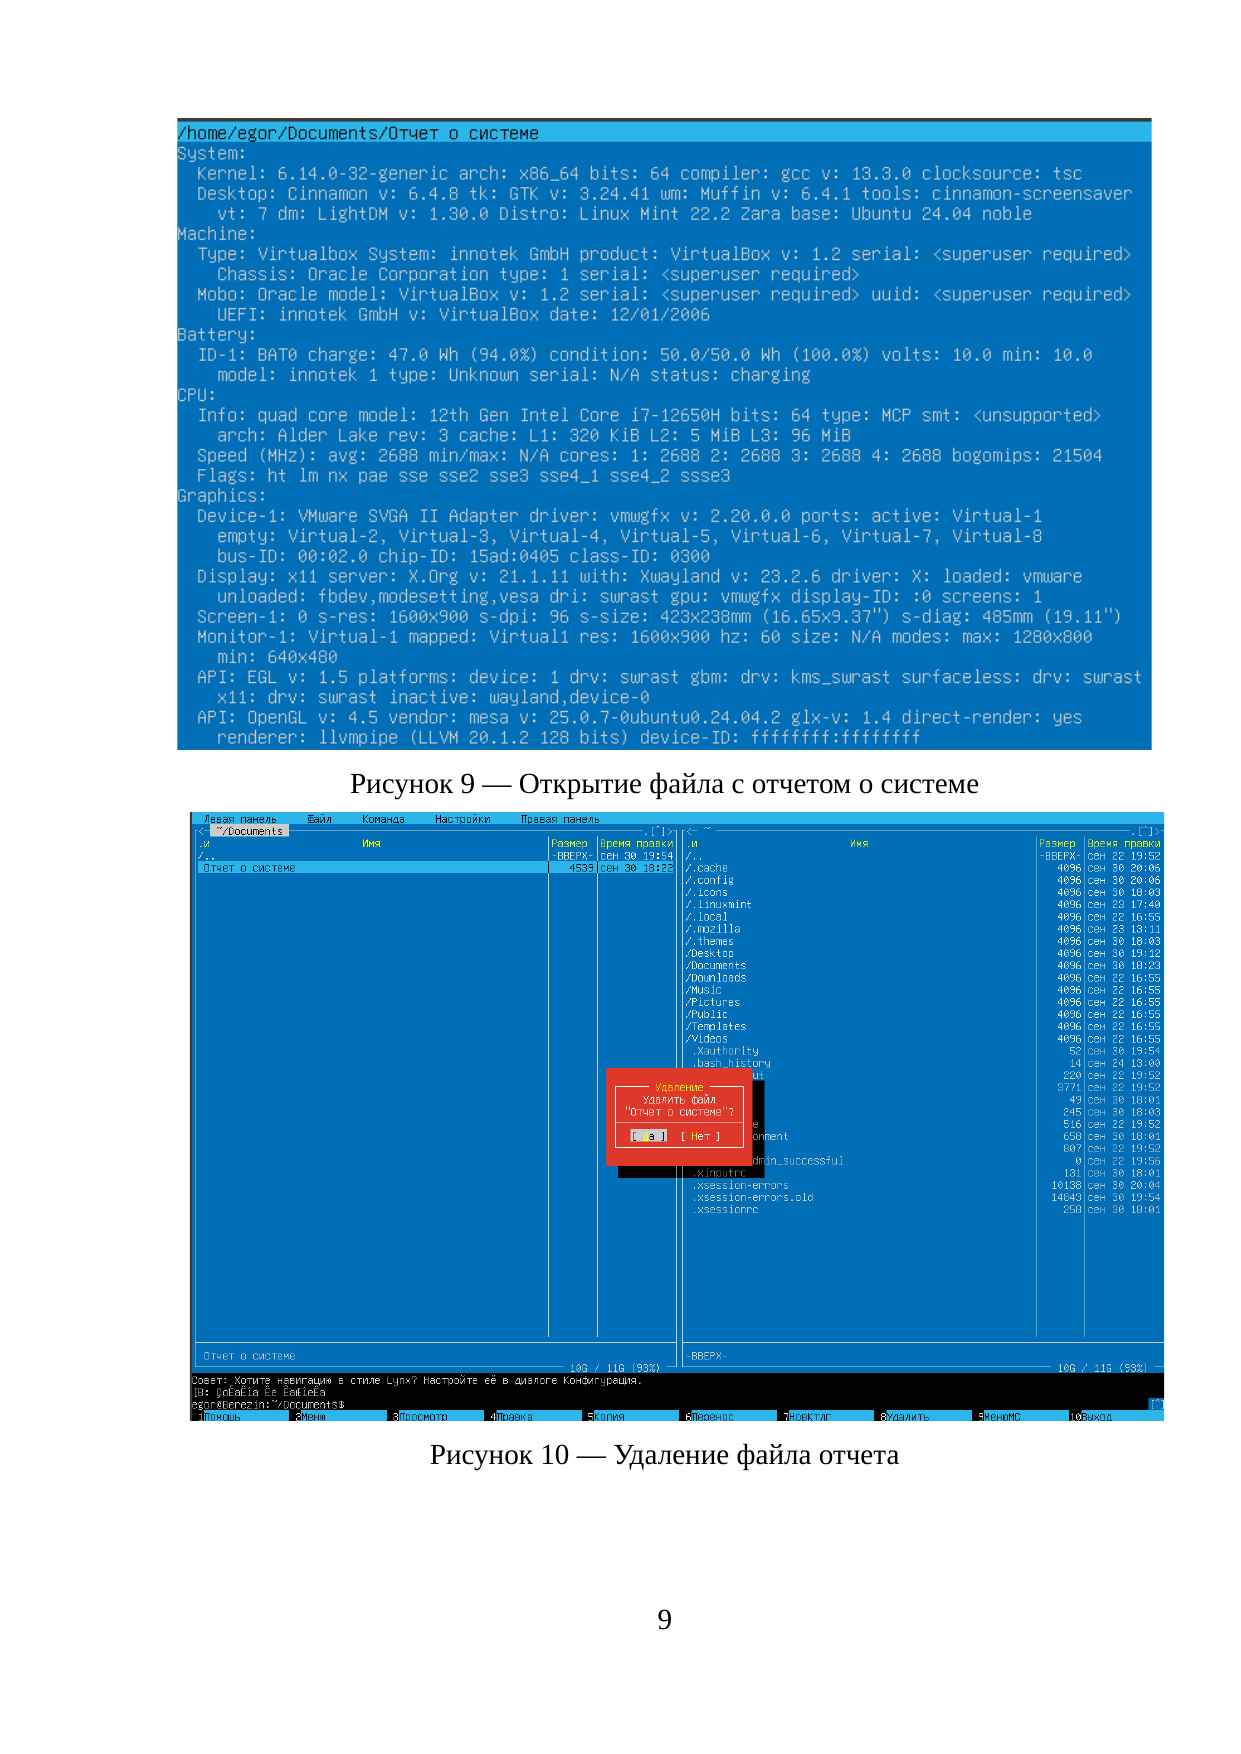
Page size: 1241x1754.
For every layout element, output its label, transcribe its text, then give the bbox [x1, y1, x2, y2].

text Рисунок 10 — Удаление файла отчета [177, 816, 1152, 1471]
picture [189, 812, 1165, 1421]
text Рисунок 9 — Открытие файла с отчетом о системе [177, 750, 1152, 799]
picture [177, 118, 1152, 750]
